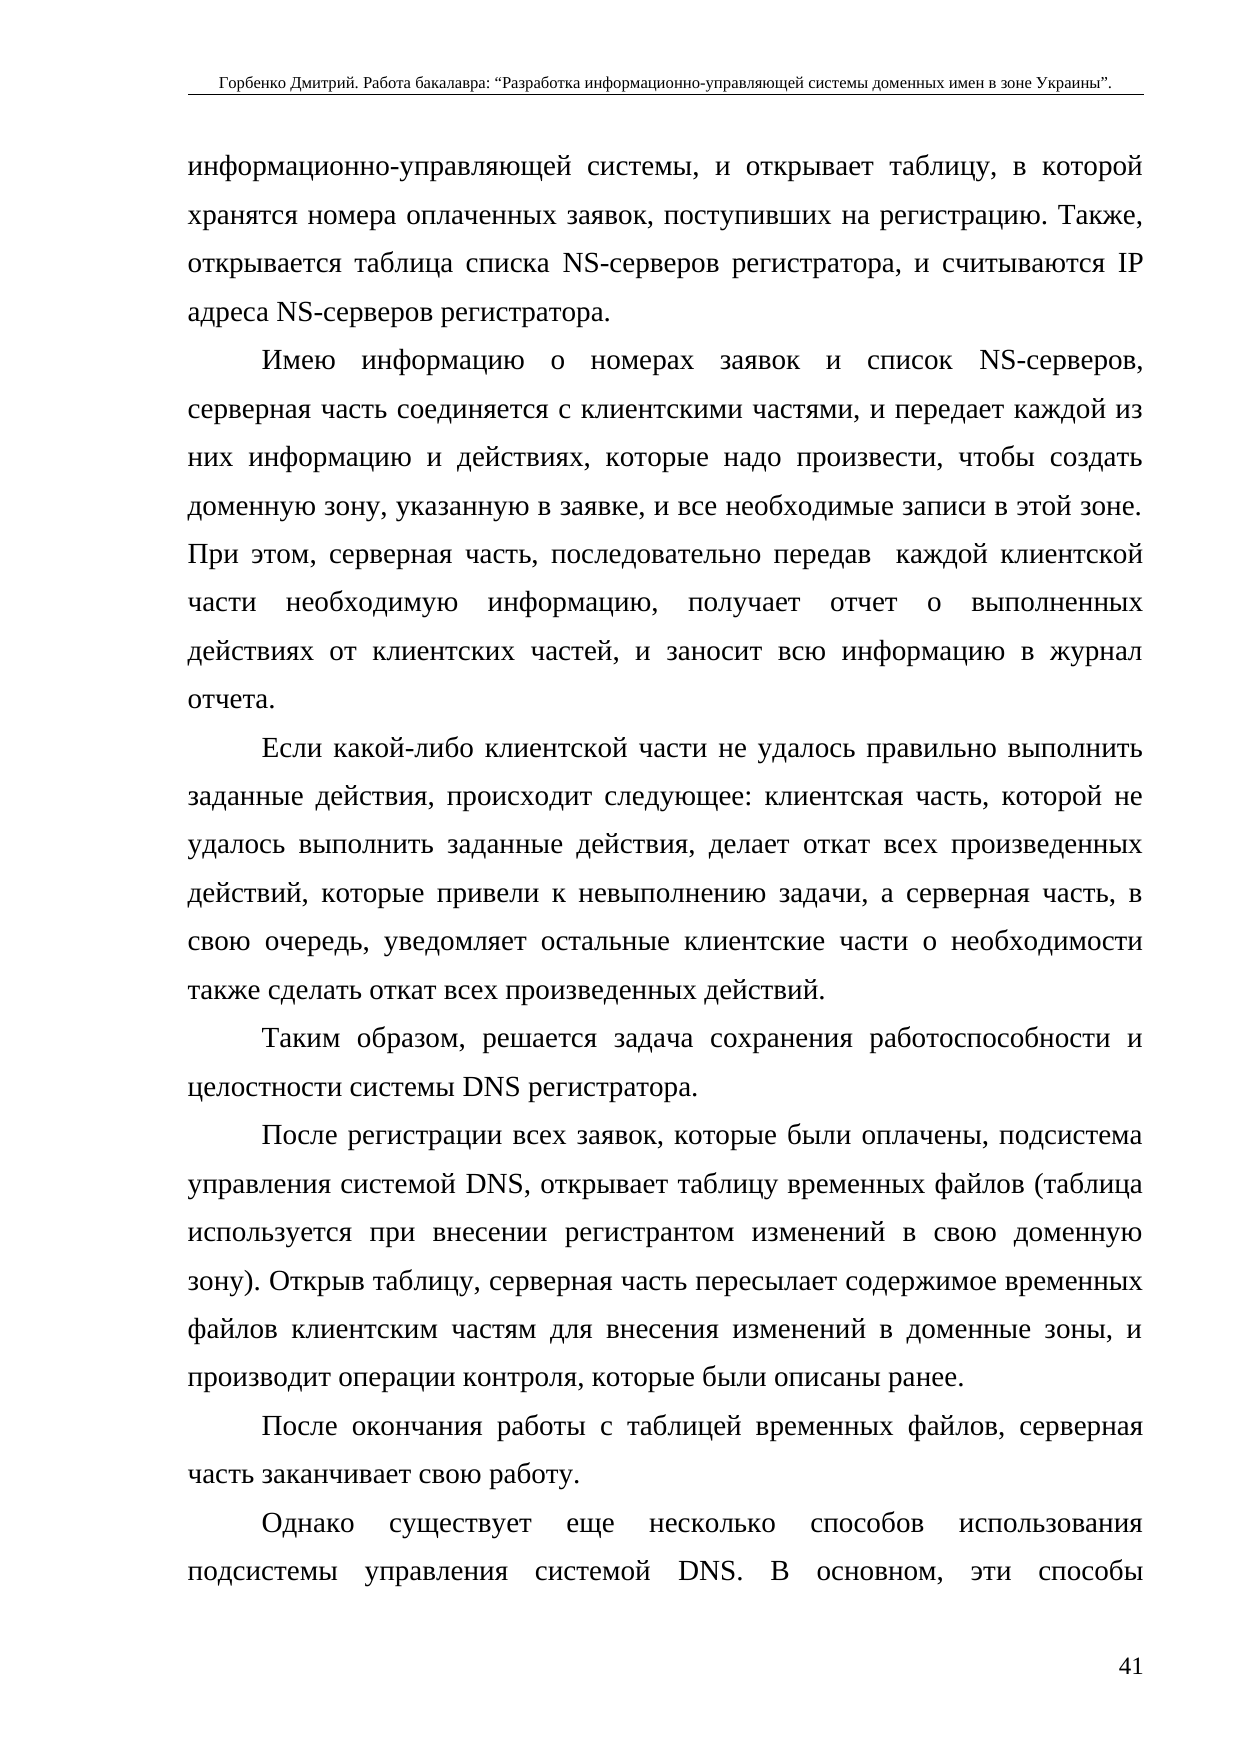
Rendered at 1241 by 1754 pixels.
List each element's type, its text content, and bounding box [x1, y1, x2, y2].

text После регистрации всех заявок, которые были оплачены, подсистема управления системой DNS, открывает таблицу временных файлов (таблица используется при внесении регистрантом изменений в свою доменную зону). Открыв таблицу, серверная часть пересылает содержимое временных файлов клиентским частям для внесения изменений в доменные зоны, и производит операции контроля, которые были описаны ранее. [187, 1118, 1144, 1393]
text После окончания работы с таблицей временных файлов, серверная часть заканчивает свою работу. [187, 1409, 1144, 1490]
text информационно-управляющей системы, и открывает таблицу, в которой хранятся номера оплаченных заявок, поступивших на регистрацию. Также, открывается таблица списка NS-серверов регистратора, и считываются IP адреса NS-серверов регистратора. [187, 150, 1144, 327]
text Имею информацию о номерах заявок и список NS-серверов, серверная часть соединяется с клиентскими частями, и передает каждой из них информацию и действиях, которые надо произвести, чтобы создать доменную зону, указанную в заявке, и все необходимые записи в этой зоне. При этом, серверная часть, последовательно передав каждой клиентской части необходимую информацию, получает отчет о выполненных действиях от клиентских частей, и заносит всю информацию в журнал отчета. [187, 343, 1144, 715]
text Если какой-либо клиентской части не удалось правильно выполнить заданные действия, происходит следующее: клиентская часть, которой не удалось выполнить заданные действия, делает откат всех произведенных действий, которые привели к невыполнению задачи, а серверная часть, в свою очередь, уведомляет остальные клиентские части о необходимости также сделать откат всех произведенных действий. [187, 731, 1144, 1006]
text Однако существует еще несколько способов использования подсистемы управления системой DNS. В основном, эти способы [187, 1506, 1144, 1587]
text Таким образом, решается задача сохранения работоспособности и целостности системы DNS регистратора. [187, 1022, 1144, 1102]
